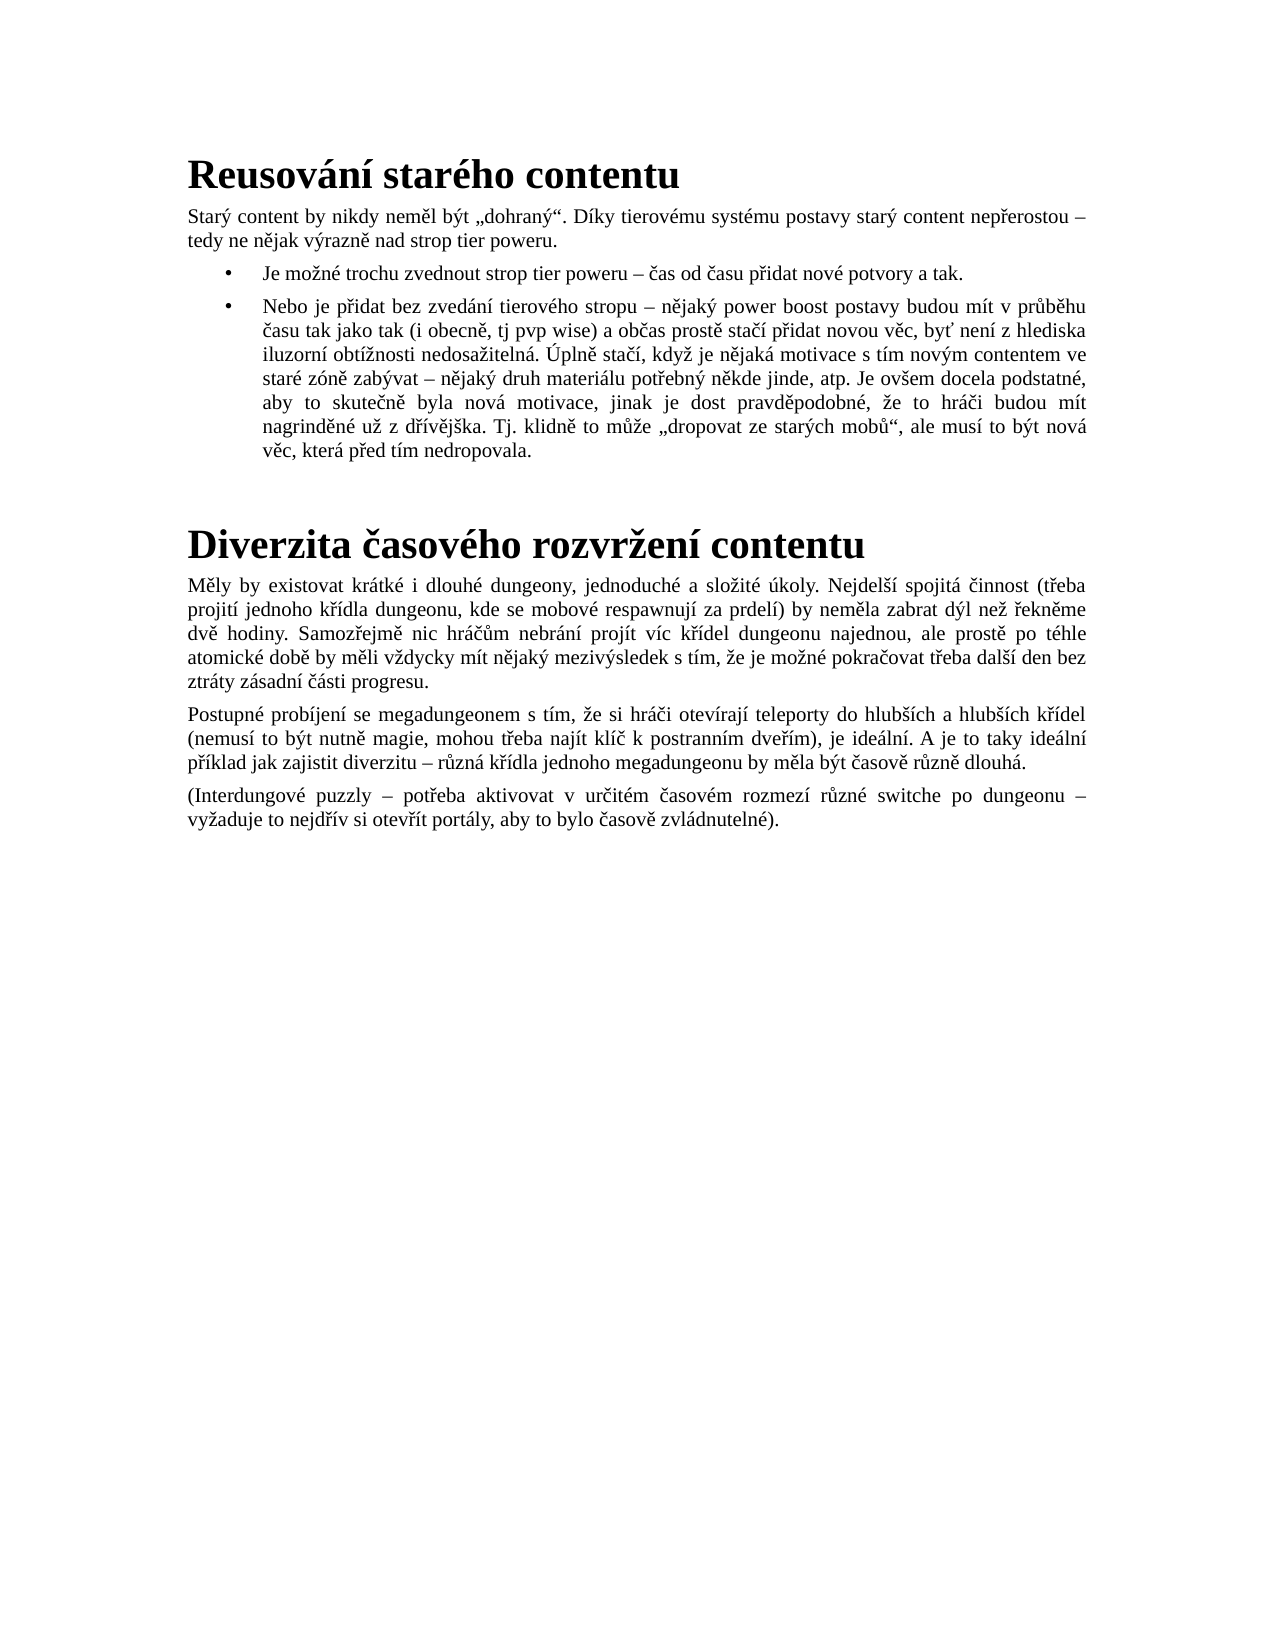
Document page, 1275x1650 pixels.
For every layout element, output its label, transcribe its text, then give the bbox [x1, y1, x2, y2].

text Měly by existovat krátké i dlouhé dungeony, jednoduché a složité úkoly. Nejdelší spojitá činnost (třeba projití jednoho křídla dungeonu, kde se mobové respawnují za prdelí) by neměla zabrat dýl než řekněme dvě hodiny. Samozřejmě nic hráčům nebrání projít víc křídel dungeonu najednou, ale prostě po téhle atomické době by měli vždycky mít nějaký mezivýsledek s tím, že je možné pokračovat třeba další den bez ztráty zásadní části progresu. [187, 573, 1087, 693]
list Je možné trochu zvednout strop tier poweru – čas od času přidat nové potvory a tak. [225, 261, 1087, 285]
subtitle Reusování starého contentu [187, 150, 1087, 198]
text (Interdungové puzzly – potřeba aktivovat v určitém časovém rozmezí různé switche po dungeonu – vyžaduje to nejdřív si otevřít portály, aby to bylo časově zvládnutelné). [187, 783, 1087, 831]
text Postupné probíjení se megadungeonem s tím, že si hráči otevírají teleporty do hlubších a hlubších křídel (nemusí to být nutně magie, mohou třeba najít klíč k postranním dveřím), je ideální. A je to taky ideální příklad jak zajistit diverzitu – různá křídla jednoho megadungeonu by měla být časově různě dlouhá. [187, 702, 1087, 774]
list Nebo je přidat bez zvedání tierového stropu – nějaký power boost postavy budou mít v průběhu času tak jako tak (i obecně, tj pvp wise) a občas prostě stačí přidat novou věc, byť není z hlediska iluzorní obtížnosti nedosažitelná. Úplně stačí, když je nějaká motivace s tím novým contentem ve staré zóně zabývat – nějaký druh materiálu potřebný někde jinde, atp. Je ovšem docela podstatné, aby to skutečně byla nová motivace, jinak je dost pravděpodobné, že to hráči budou mít nagrinděné už z dřívějška. Tj. klidně to může „dropovat ze starých mobů“, ale musí to být nová věc, která před tím nedropovala. [225, 294, 1087, 462]
text Starý content by nikdy neměl být „dohraný“. Díky tierovému systému postavy starý content nepřerostou – tedy ne nějak výrazně nad strop tier poweru. [187, 204, 1087, 252]
subtitle Diverzita časového rozvržení contentu [187, 519, 1087, 567]
